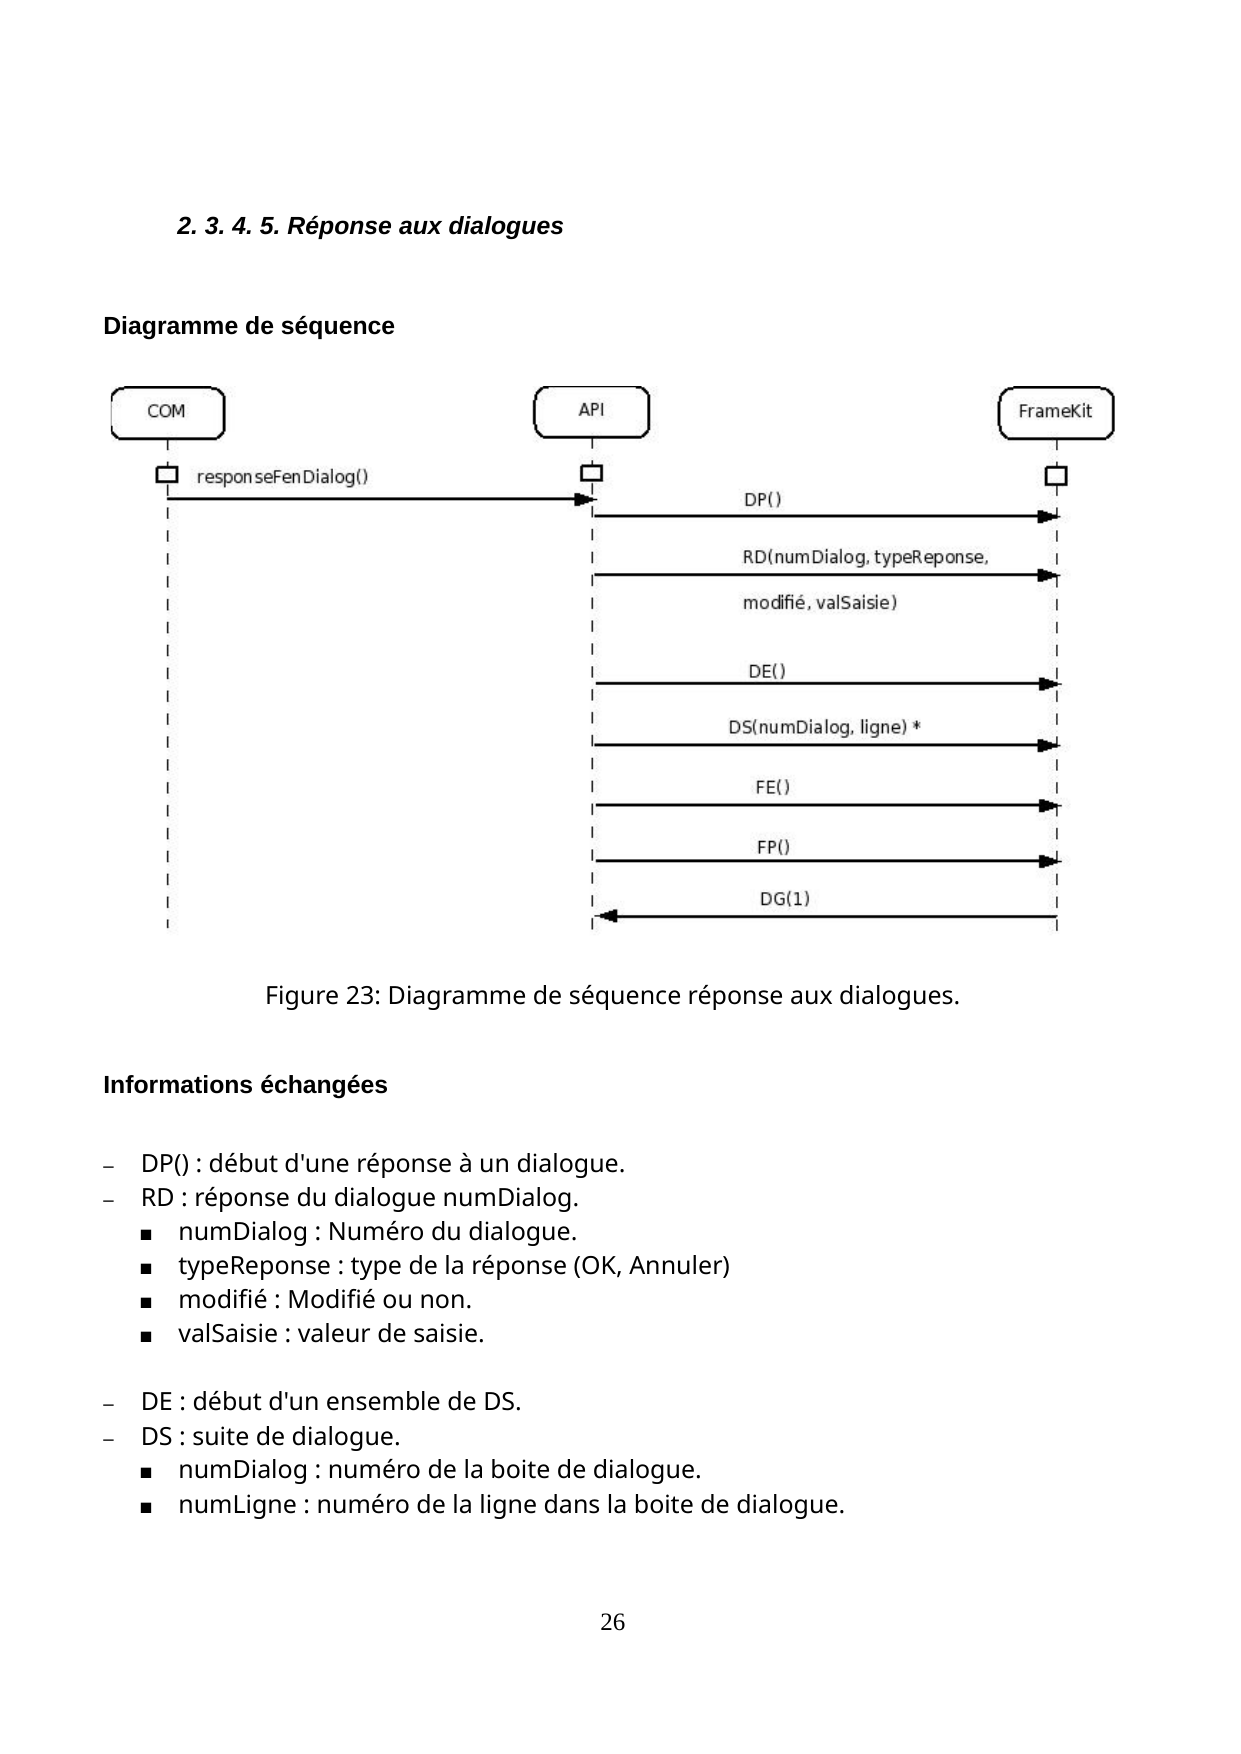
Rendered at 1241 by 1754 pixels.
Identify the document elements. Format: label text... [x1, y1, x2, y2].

list numLigne : numéro de la ligne dans la boite de dialogue. [141, 1486, 1122, 1520]
subtitle Diagramme de séquence [103, 311, 1122, 340]
list RD : réponse du dialogue numDialog. [103, 1180, 1122, 1214]
subtitle Informations échangées [103, 1071, 1122, 1099]
list DP() : début d'une réponse à un dialogue. [103, 1146, 1122, 1180]
list DS : suite de dialogue. [103, 1418, 1122, 1452]
list typeReponse : type de la réponse (OK, Annuler) [141, 1248, 1122, 1282]
picture [110, 386, 1115, 944]
list valSaisie : valeur de saisie. [141, 1316, 1122, 1350]
list numDialog : Numéro du dialogue. [141, 1214, 1122, 1248]
list DE : début d'un ensemble de DS. [103, 1384, 1122, 1418]
text Figure 23: Diagramme de séquence réponse aux dialogues. [103, 977, 1122, 1011]
list numDialog : numéro de la boite de dialogue. [141, 1452, 1122, 1486]
list modifié : Modifié ou non. [141, 1282, 1122, 1316]
subtitle 2. 3. 4. 5. Réponse aux dialogues [103, 211, 1122, 240]
